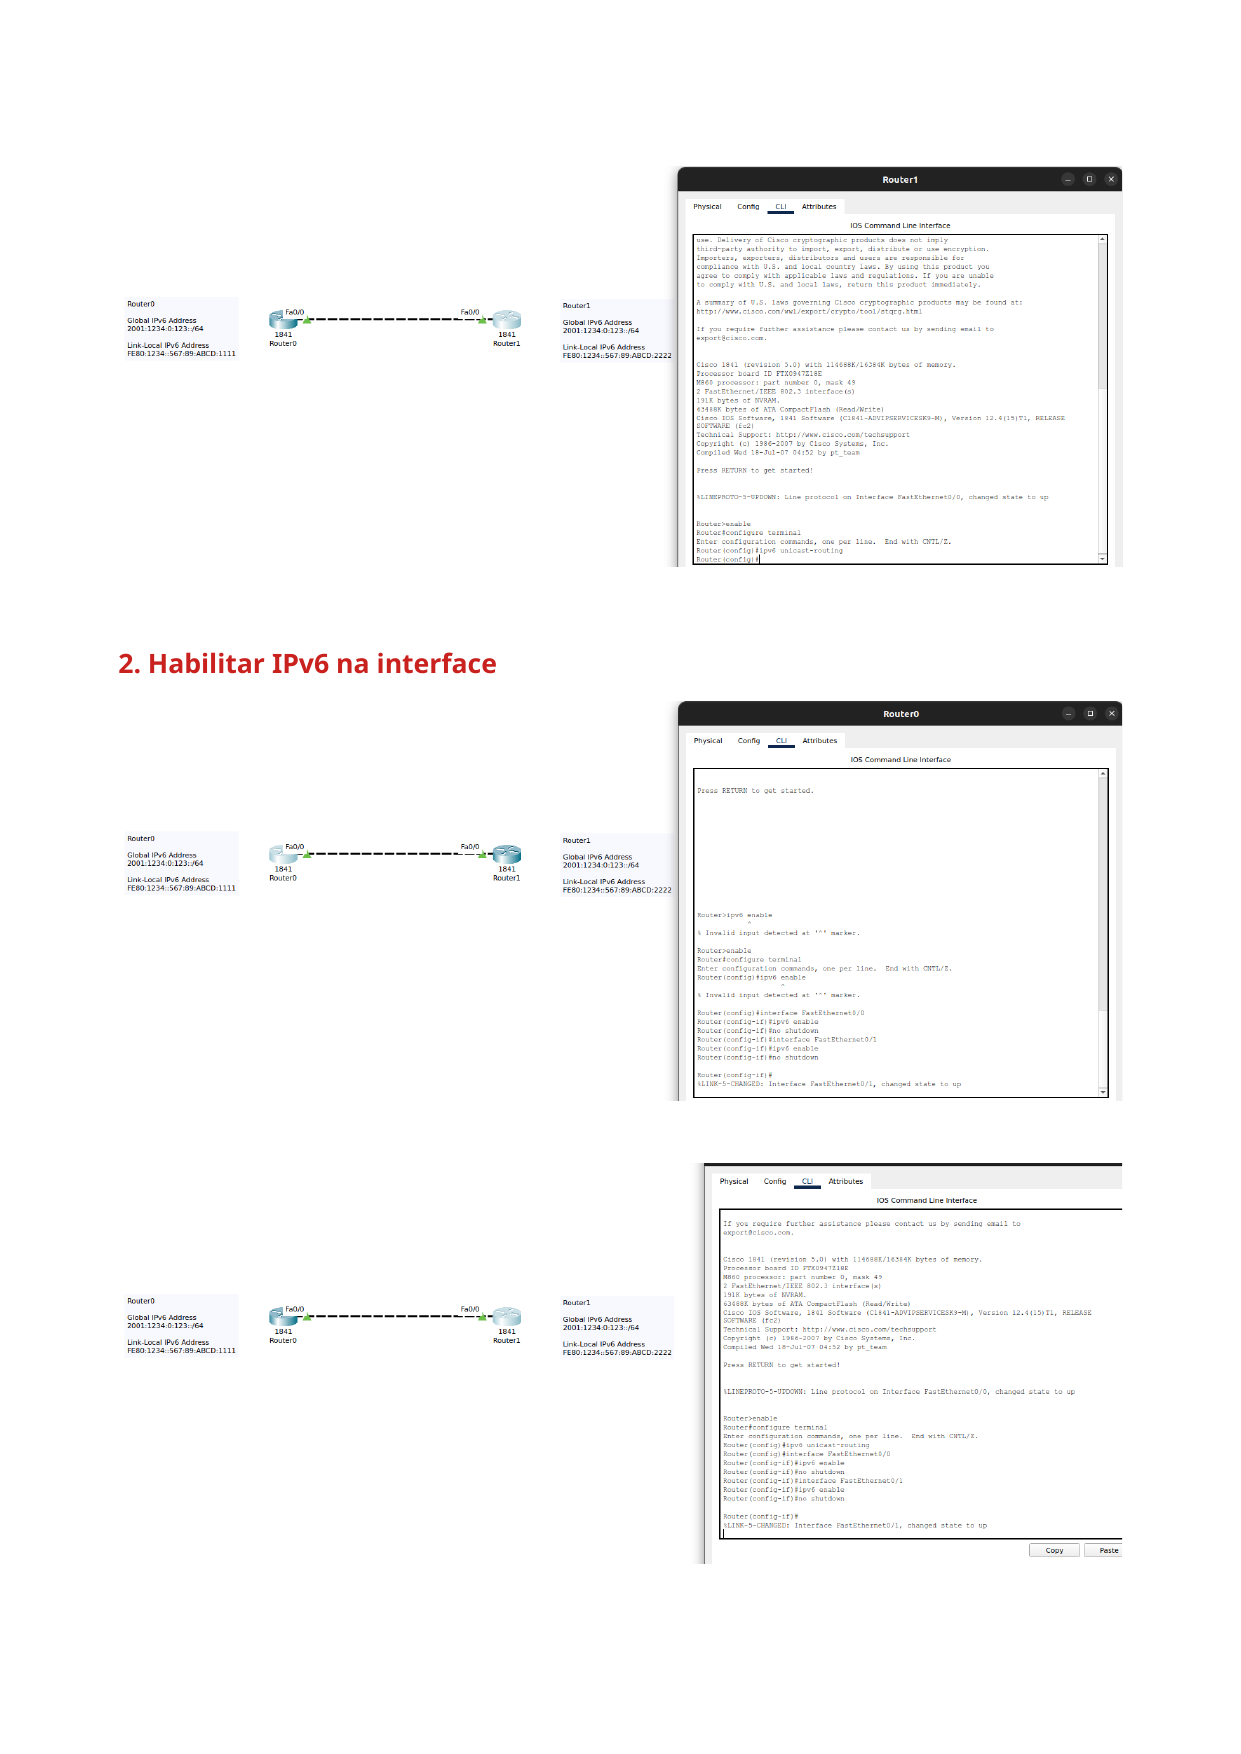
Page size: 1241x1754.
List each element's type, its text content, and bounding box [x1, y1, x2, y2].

picture [118, 1163, 1123, 1564]
picture [118, 166, 1123, 567]
picture [118, 701, 1123, 1101]
list 2. Habilitar IPv6 na interface [118, 645, 1122, 681]
